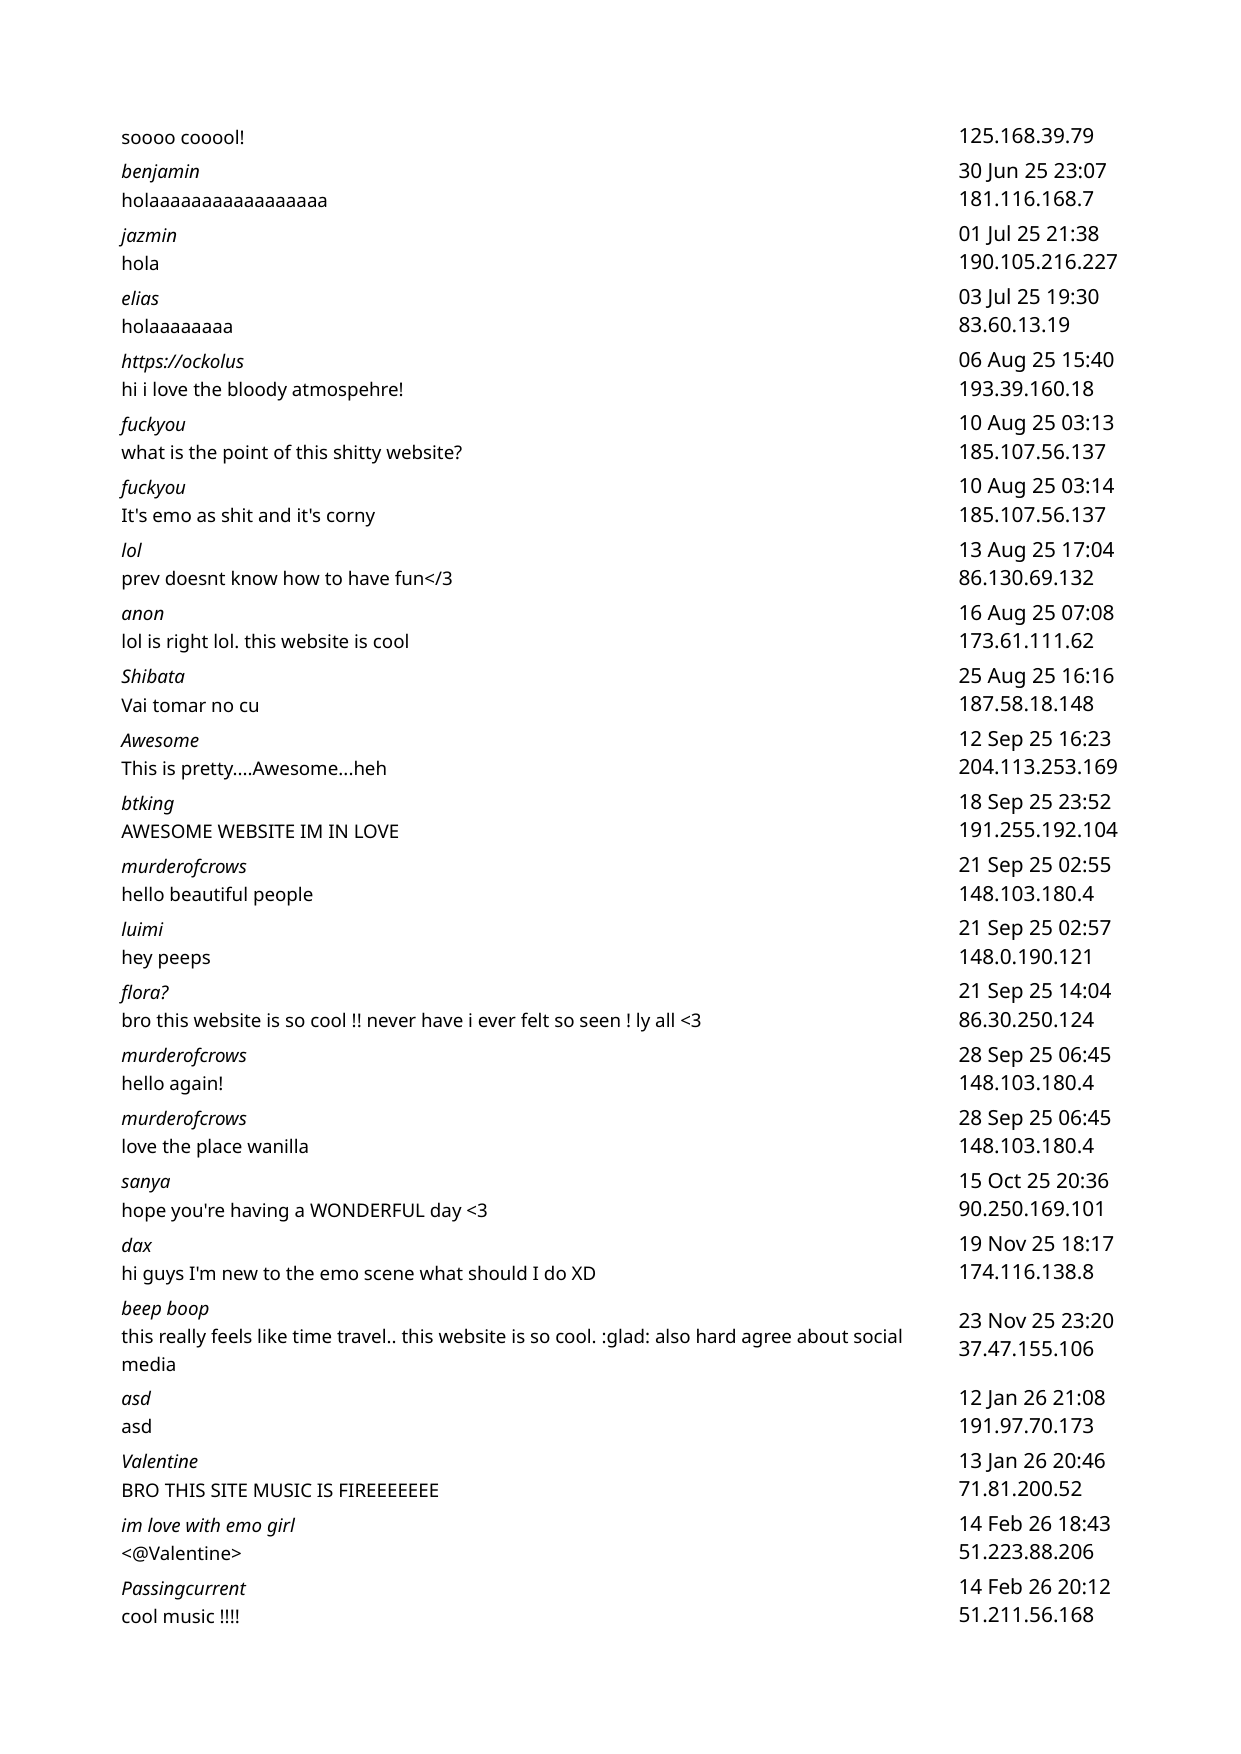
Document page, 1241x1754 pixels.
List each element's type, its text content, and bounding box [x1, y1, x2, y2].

table_cell 14 Feb 26 20:12 51.211.56.168 [955, 1569, 1122, 1632]
table_cell murderofcrows love the place wanilla [118, 1100, 955, 1163]
table_cell 10 Aug 25 03:14 185.107.56.137 [955, 469, 1122, 532]
table_cell 14 Feb 26 18:43 51.223.88.206 [955, 1506, 1122, 1569]
table_cell 18 Sep 25 23:52 191.255.192.104 [955, 784, 1122, 847]
table_cell fuckyou what is the point of this shitty website? [118, 405, 955, 468]
table_cell dax hi guys I'm new to the emo scene what should I do XD [118, 1226, 955, 1289]
table_cell lol prev doesnt know how to have fun</3 [118, 532, 955, 595]
table_cell luimi hey peeps [118, 910, 955, 973]
table_cell murderofcrows hello beautiful people [118, 847, 955, 910]
table_cell sanya hope you're having a WONDERFUL day <3 [118, 1163, 955, 1226]
table_cell Valentine BRO THIS SITE MUSIC IS FIREEEEEEE [118, 1443, 955, 1506]
table_cell Passingcurrent cool music !!!! [118, 1569, 955, 1632]
table_cell Shibata Vai tomar no cu [118, 658, 955, 721]
table_cell 125.168.39.79 [955, 118, 1122, 153]
table_cell elias holaaaaaaaa [118, 279, 955, 342]
table_cell 21 Sep 25 02:55 148.103.180.4 [955, 847, 1122, 910]
table_cell 06 Aug 25 15:40 193.39.160.18 [955, 342, 1122, 405]
table_cell 21 Sep 25 14:04 86.30.250.124 [955, 974, 1122, 1037]
table_cell https://ockolus hi i love the bloody atmospehre! [118, 342, 955, 405]
table_cell 30 Jun 25 23:07 181.116.168.7 [955, 153, 1122, 216]
table_cell flora? bro this website is so cool !! never have i ever felt so seen ! ly all <3 [118, 974, 955, 1037]
table_cell beep boop this really feels like time travel.. this website is so cool. :glad: also hard agree about social media [118, 1289, 955, 1380]
table_cell asd asd [118, 1380, 955, 1443]
table_cell 28 Sep 25 06:45 148.103.180.4 [955, 1100, 1122, 1163]
table_cell 21 Sep 25 02:57 148.0.190.121 [955, 910, 1122, 973]
table_cell soooo cooool! [118, 118, 955, 153]
table_cell im love with emo girl <@Valentine> [118, 1506, 955, 1569]
table_cell 23 Nov 25 23:20 37.47.155.106 [955, 1289, 1122, 1380]
table_cell fuckyou It's emo as shit and it's corny [118, 469, 955, 532]
table_cell 15 Oct 25 20:36 90.250.169.101 [955, 1163, 1122, 1226]
table_cell murderofcrows hello again! [118, 1037, 955, 1100]
table_cell 28 Sep 25 06:45 148.103.180.4 [955, 1037, 1122, 1100]
table_cell 03 Jul 25 19:30 83.60.13.19 [955, 279, 1122, 342]
table_cell 13 Aug 25 17:04 86.130.69.132 [955, 532, 1122, 595]
table_cell btking AWESOME WEBSITE IM IN LOVE [118, 784, 955, 847]
table_cell Awesome This is pretty....Awesome...heh [118, 721, 955, 784]
table_cell 19 Nov 25 18:17 174.116.138.8 [955, 1226, 1122, 1289]
table_cell 25 Aug 25 16:16 187.58.18.148 [955, 658, 1122, 721]
table_cell 01 Jul 25 21:38 190.105.216.227 [955, 216, 1122, 279]
table_cell benjamin holaaaaaaaaaaaaaaaaa [118, 153, 955, 216]
table_cell 10 Aug 25 03:13 185.107.56.137 [955, 405, 1122, 468]
table_cell 12 Jan 26 21:08 191.97.70.173 [955, 1380, 1122, 1443]
table_cell jazmin hola [118, 216, 955, 279]
table_cell 12 Sep 25 16:23 204.113.253.169 [955, 721, 1122, 784]
table_cell 13 Jan 26 20:46 71.81.200.52 [955, 1443, 1122, 1506]
table_cell anon lol is right lol. this website is cool [118, 595, 955, 658]
table_cell 16 Aug 25 07:08 173.61.111.62 [955, 595, 1122, 658]
